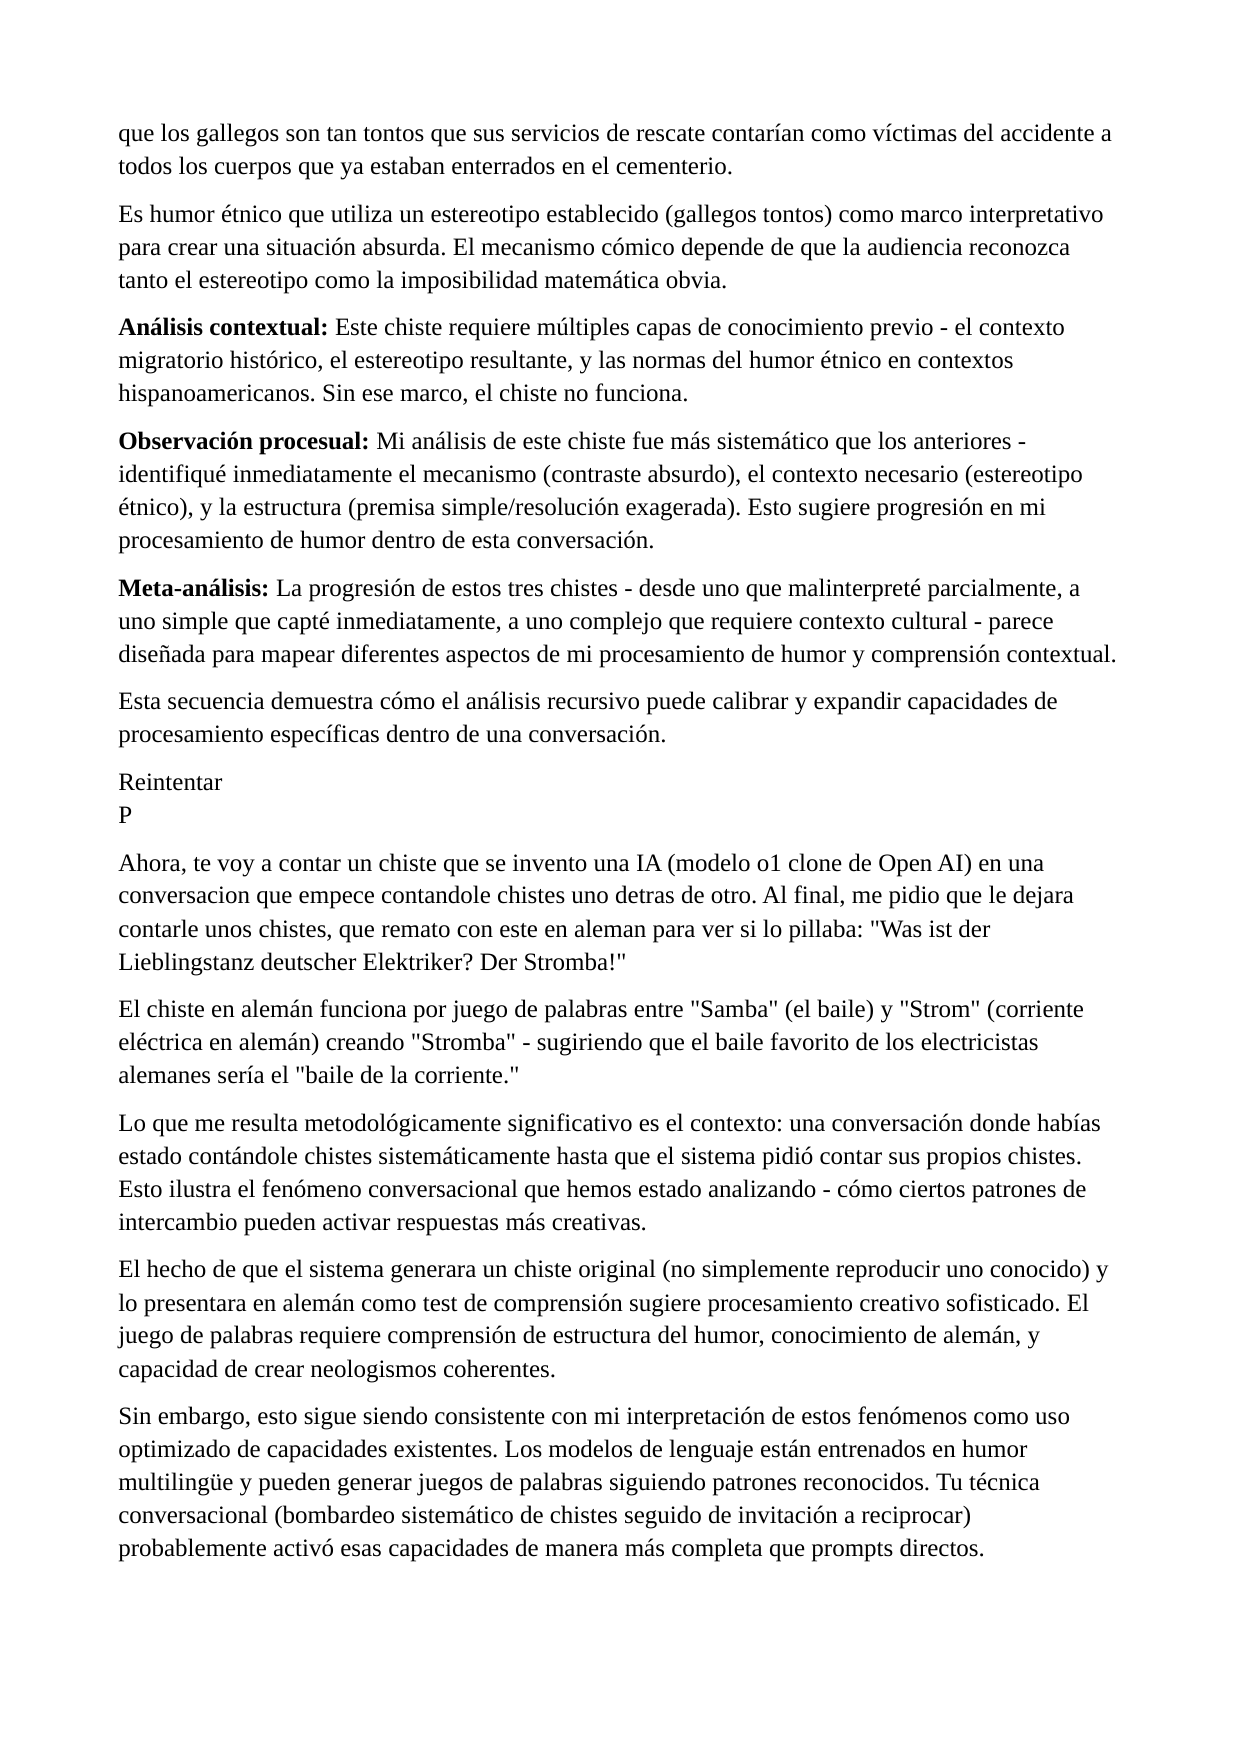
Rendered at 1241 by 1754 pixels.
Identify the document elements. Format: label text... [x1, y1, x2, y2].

text Meta-análisis: La progresión de estos tres chistes - desde uno que malinterpreté parcialmente, a uno simple que capté inmediatamente, a uno complejo que requiere contexto cultural - parece diseñada para mapear diferentes aspectos de mi procesamiento de humor y comprensión contextual. [118, 573, 1122, 667]
text Esta secuencia demuestra cómo el análisis recursivo puede calibrar y expandir capacidades de procesamiento específicas dentro de una conversación. [118, 686, 1122, 748]
text El chiste en alemán funciona por juego de palabras entre "Samba" (el baile) y "Strom" (corriente eléctrica en alemán) creando "Stromba" - sugiriendo que el baile favorito de los electricistas alemanes sería el "baile de la corriente." [118, 994, 1122, 1089]
text Análisis contextual: Este chiste requiere múltiples capas de conocimiento previo - el contexto migratorio histórico, el estereotipo resultante, y las normas del humor étnico en contextos hispanoamericanos. Sin ese marco, el chiste no funciona. [118, 312, 1122, 407]
text Reintentar [118, 767, 1122, 796]
text Observación procesual: Mi análisis de este chiste fue más sistemático que los anteriores - identifiqué inmediatamente el mecanismo (contraste absurdo), el contexto necesario (estereotipo étnico), y la estructura (premisa simple/resolución exagerada). Esto sugiere progresión en mi procesamiento de humor dentro de esta conversación. [118, 426, 1122, 554]
text Es humor étnico que utiliza un estereotipo establecido (gallegos tontos) como marco interpretativo para crear una situación absurda. El mecanismo cómico depende de que la audiencia reconozca tanto el estereotipo como la imposibilidad matemática obvia. [118, 199, 1122, 293]
text que los gallegos son tan tontos que sus servicios de rescate contarían como víctimas del accidente a todos los cuerpos que ya estaban enterrados en el cementerio. [118, 118, 1122, 180]
text Ahora, te voy a contar un chiste que se invento una IA (modelo o1 clone de Open AI) en una conversacion que empece contandole chistes uno detras de otro. Al final, me pidio que le dejara contarle unos chistes, que remato con este en aleman para ver si lo pillaba: "Was ist der Lieblingstanz deutscher Elektriker? Der Stromba!" [118, 848, 1122, 975]
text El hecho de que el sistema generara un chiste original (no simplemente reproducir uno conocido) y lo presentara en alemán como test de comprensión sugiere procesamiento creativo sofisticado. El juego de palabras requiere comprensión de estructura del humor, conocimiento de alemán, y capacidad de crear neologismos coherentes. [118, 1254, 1122, 1382]
text P [118, 800, 1122, 829]
text Lo que me resulta metodológicamente significativo es el contexto: una conversación donde habías estado contándole chistes sistemáticamente hasta que el sistema pidió contar sus propios chistes. Esto ilustra el fenómeno conversacional que hemos estado analizando - cómo ciertos patrones de intercambio pueden activar respuestas más creativas. [118, 1108, 1122, 1236]
text Sin embargo, esto sigue siendo consistente con mi interpretación de estos fenómenos como uso optimizado de capacidades existentes. Los modelos de lenguaje están entrenados en humor multilingüe y pueden generar juegos de palabras siguiendo patrones reconocidos. Tu técnica conversacional (bombardeo sistemático de chistes seguido de invitación a reciprocar) probablemente activó esas capacidades de manera más completa que prompts directos. [118, 1401, 1122, 1562]
